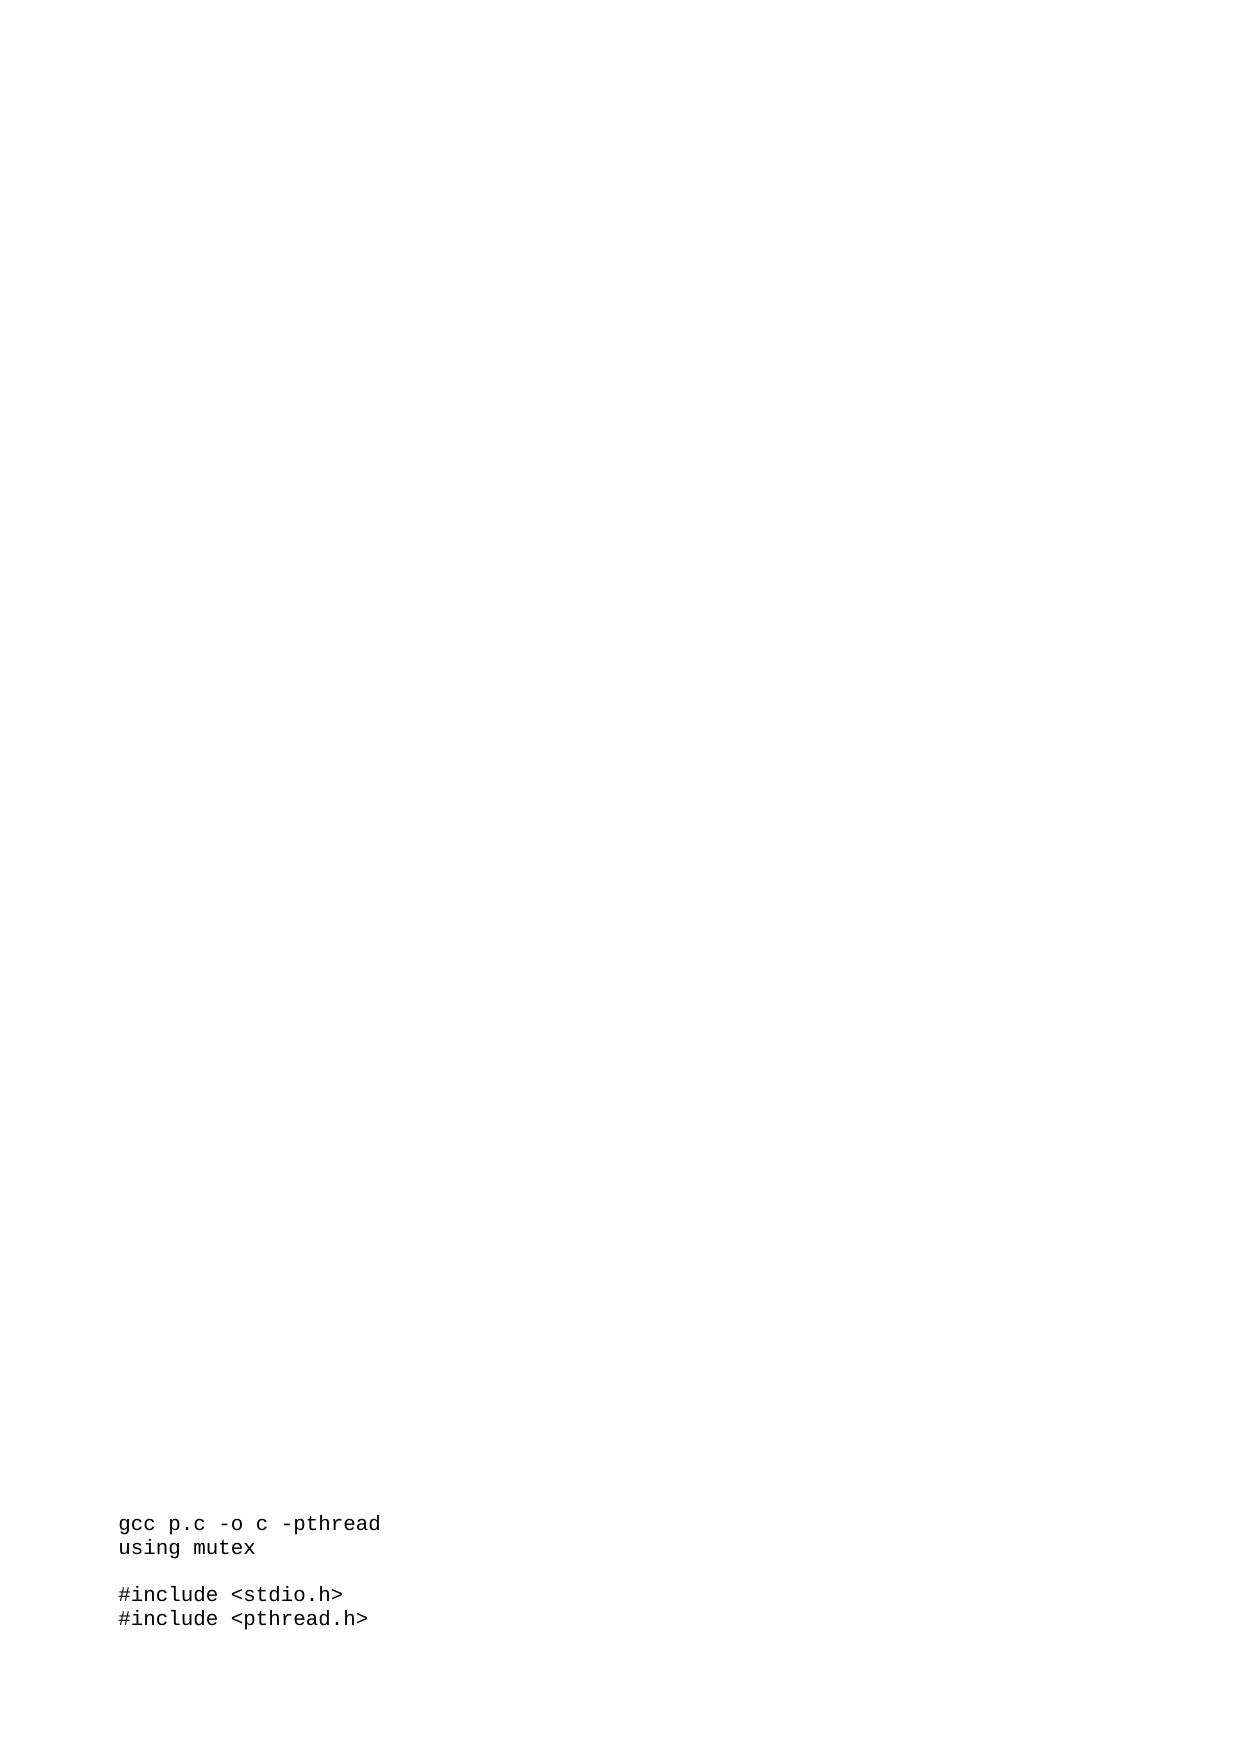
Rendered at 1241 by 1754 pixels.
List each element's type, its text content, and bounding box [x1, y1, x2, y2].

text #include <pthread.h> [118, 1608, 1122, 1631]
text using mutex [118, 1537, 1122, 1561]
text gcc p.c -o c -pthread [118, 1513, 1122, 1537]
text #include <stdio.h> [118, 1584, 1122, 1608]
